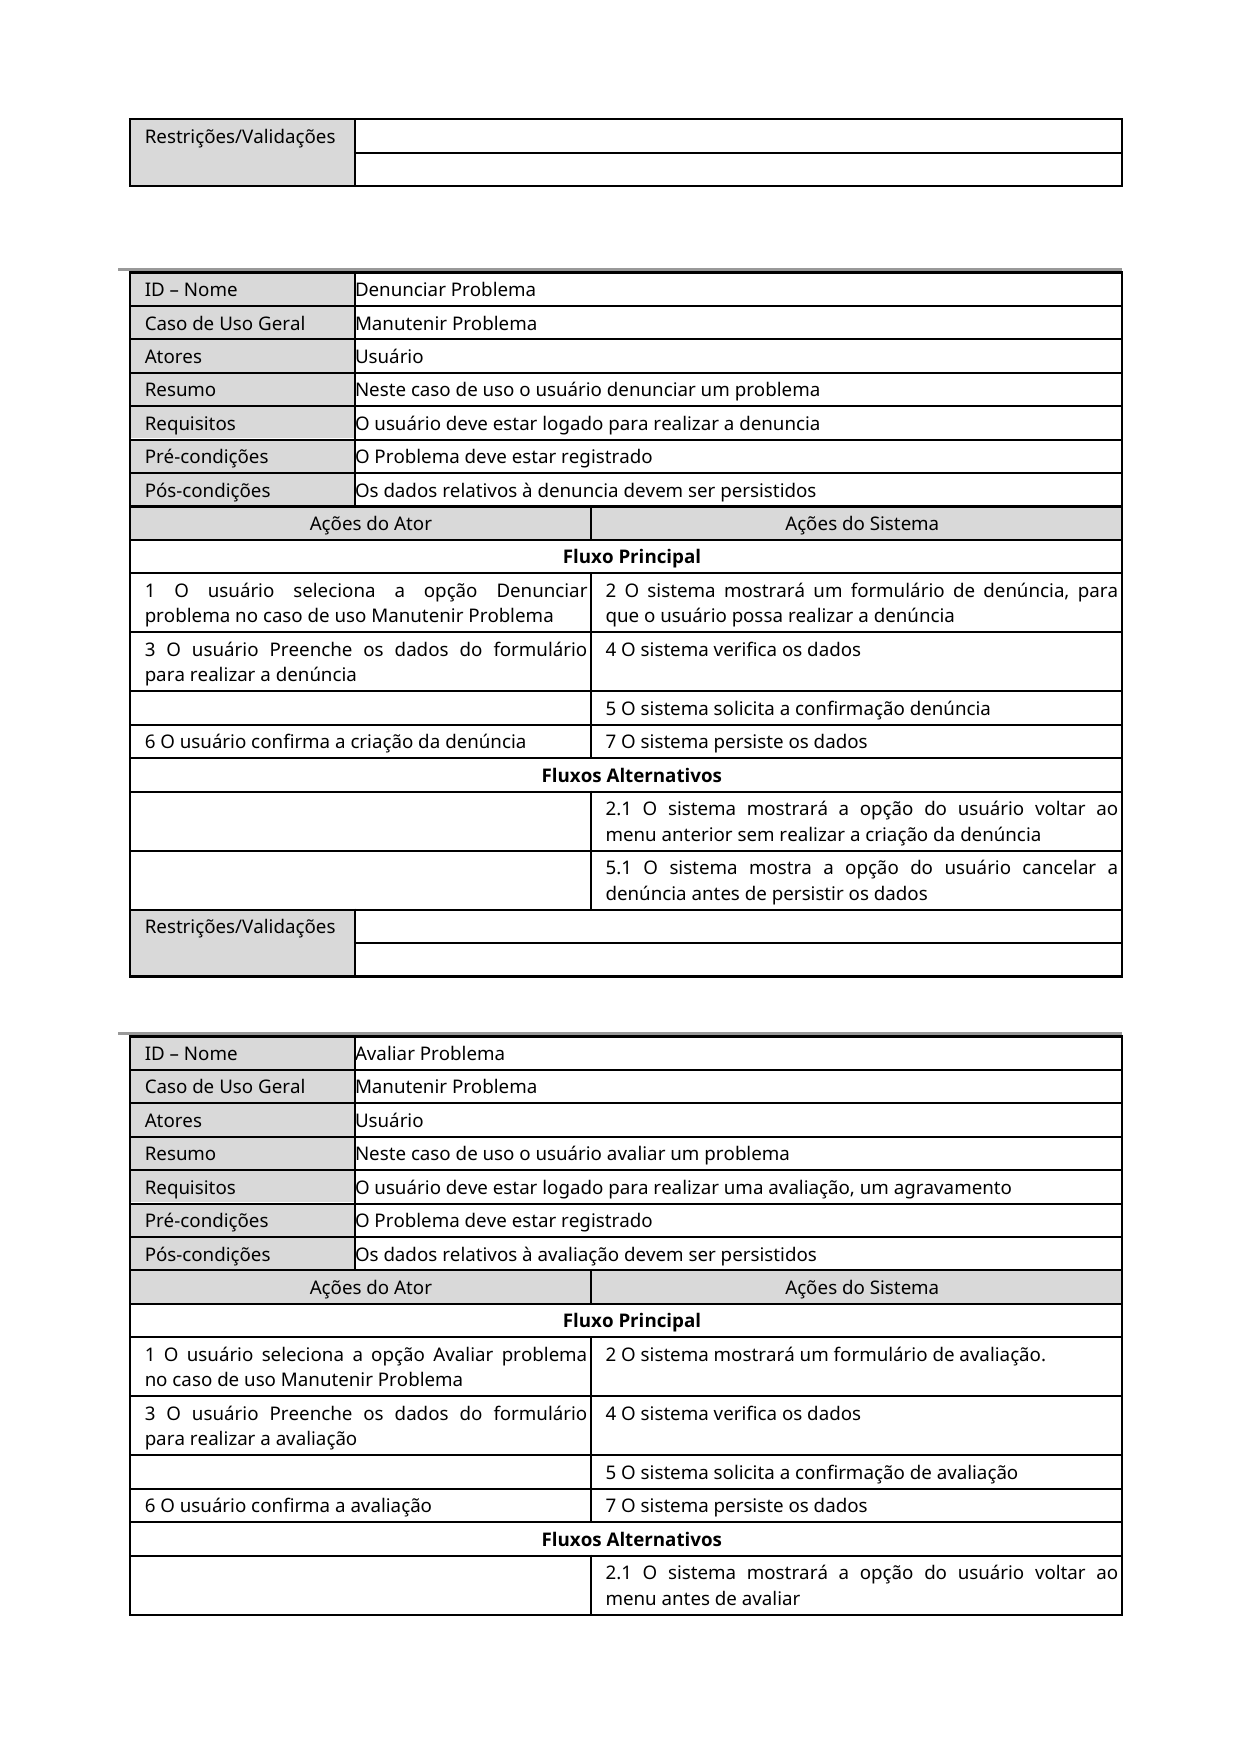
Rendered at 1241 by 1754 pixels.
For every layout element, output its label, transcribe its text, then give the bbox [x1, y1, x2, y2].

table_cell [131, 692, 590, 724]
table_cell 7 O sistema persiste os dados [592, 1490, 1121, 1521]
table_header ID – Nome [131, 274, 354, 305]
table_cell Ações do Sistema [592, 1271, 1121, 1303]
table_cell Caso de Uso Geral [131, 1071, 354, 1102]
table_cell [356, 911, 1121, 942]
table_header Avaliar Problema [356, 1038, 1121, 1069]
table_cell Manutenir Problema [356, 307, 1121, 338]
table_cell Manutenir Problema [356, 1071, 1121, 1102]
table_cell O usuário deve estar logado para realizar a denuncia [356, 407, 1121, 438]
table_cell 3 O usuário Preenche os dados do formulário para realizar a avaliação [131, 1397, 590, 1454]
table_cell O Problema deve estar registrado [356, 1205, 1121, 1236]
table_cell 7 O sistema persiste os dados [592, 726, 1121, 757]
table_cell Os dados relativos à denuncia devem ser persistidos [356, 474, 1121, 505]
table_cell O usuário deve estar logado para realizar uma avaliação, um agravamento [356, 1171, 1121, 1202]
table_cell Fluxo Principal [131, 1305, 1121, 1336]
table_cell [356, 120, 1121, 152]
table_cell Fluxos Alternativos [131, 1523, 1121, 1554]
table_cell Requisitos [131, 1171, 354, 1202]
table_cell [356, 154, 1121, 185]
table_cell Fluxo Principal [131, 541, 1121, 572]
table_cell Usuário [356, 340, 1121, 372]
table_cell 3 O usuário Preenche os dados do formulário para realizar a denúncia [131, 633, 590, 690]
table_cell Atores [131, 340, 354, 372]
table_cell O Problema deve estar registrado [356, 441, 1121, 472]
table_cell Resumo [131, 374, 354, 405]
table_cell 2.1 O sistema mostrará a opção do usuário voltar ao menu antes de avaliar [592, 1557, 1121, 1613]
table_cell 4 O sistema verifica os dados [592, 633, 1121, 690]
table_cell Resumo [131, 1138, 354, 1169]
table_cell Neste caso de uso o usuário avaliar um problema [356, 1138, 1121, 1169]
table_cell 6 O usuário confirma a avaliação [131, 1490, 590, 1521]
table_cell Pré-condições [131, 1205, 354, 1236]
table_cell 2.1 O sistema mostrará a opção do usuário voltar ao menu anterior sem realizar a criação da denúncia [592, 793, 1121, 849]
table_cell Requisitos [131, 407, 354, 438]
table_cell Ações do Sistema [592, 508, 1121, 539]
table_cell [356, 944, 1121, 975]
table_cell [131, 1557, 590, 1613]
table_cell [131, 852, 590, 908]
table_cell Usuário [356, 1104, 1121, 1136]
table_cell 2 O sistema mostrará um formulário de denúncia, para que o usuário possa realizar a denúncia [592, 574, 1121, 631]
table_header Denunciar Problema [356, 274, 1121, 305]
table_cell Pós-condições [131, 1238, 354, 1269]
table_cell 5 O sistema solicita a confirmação denúncia [592, 692, 1121, 724]
table_cell Ações do Ator [131, 1271, 590, 1303]
table_cell Caso de Uso Geral [131, 307, 354, 338]
table_cell Pós-condições [131, 474, 354, 505]
table_cell Restrições/Validações [131, 120, 354, 185]
table_cell Ações do Ator [131, 508, 590, 539]
table_cell [131, 793, 590, 849]
table_cell 1 O usuário seleciona a opção Denunciar problema no caso de uso Manutenir Problema [131, 574, 590, 631]
table_cell Pré-condições [131, 441, 354, 472]
table_header ID – Nome [131, 1038, 354, 1069]
table_cell [131, 1456, 590, 1488]
table_cell Neste caso de uso o usuário denunciar um problema [356, 374, 1121, 405]
table_cell 1 O usuário seleciona a opção Avaliar problema no caso de uso Manutenir Problema [131, 1338, 590, 1395]
table_cell 4 O sistema verifica os dados [592, 1397, 1121, 1454]
table_cell 5.1 O sistema mostra a opção do usuário cancelar a denúncia antes de persistir os dados [592, 852, 1121, 908]
table_cell Os dados relativos à avaliação devem ser persistidos [356, 1238, 1121, 1269]
table_cell 5 O sistema solicita a confirmação de avaliação [592, 1456, 1121, 1488]
table_cell Fluxos Alternativos [131, 759, 1121, 791]
table_cell Restrições/Validações [131, 911, 354, 975]
table_cell Atores [131, 1104, 354, 1136]
table_cell 2 O sistema mostrará um formulário de avaliação. [592, 1338, 1121, 1395]
table_cell 6 O usuário confirma a criação da denúncia [131, 726, 590, 757]
